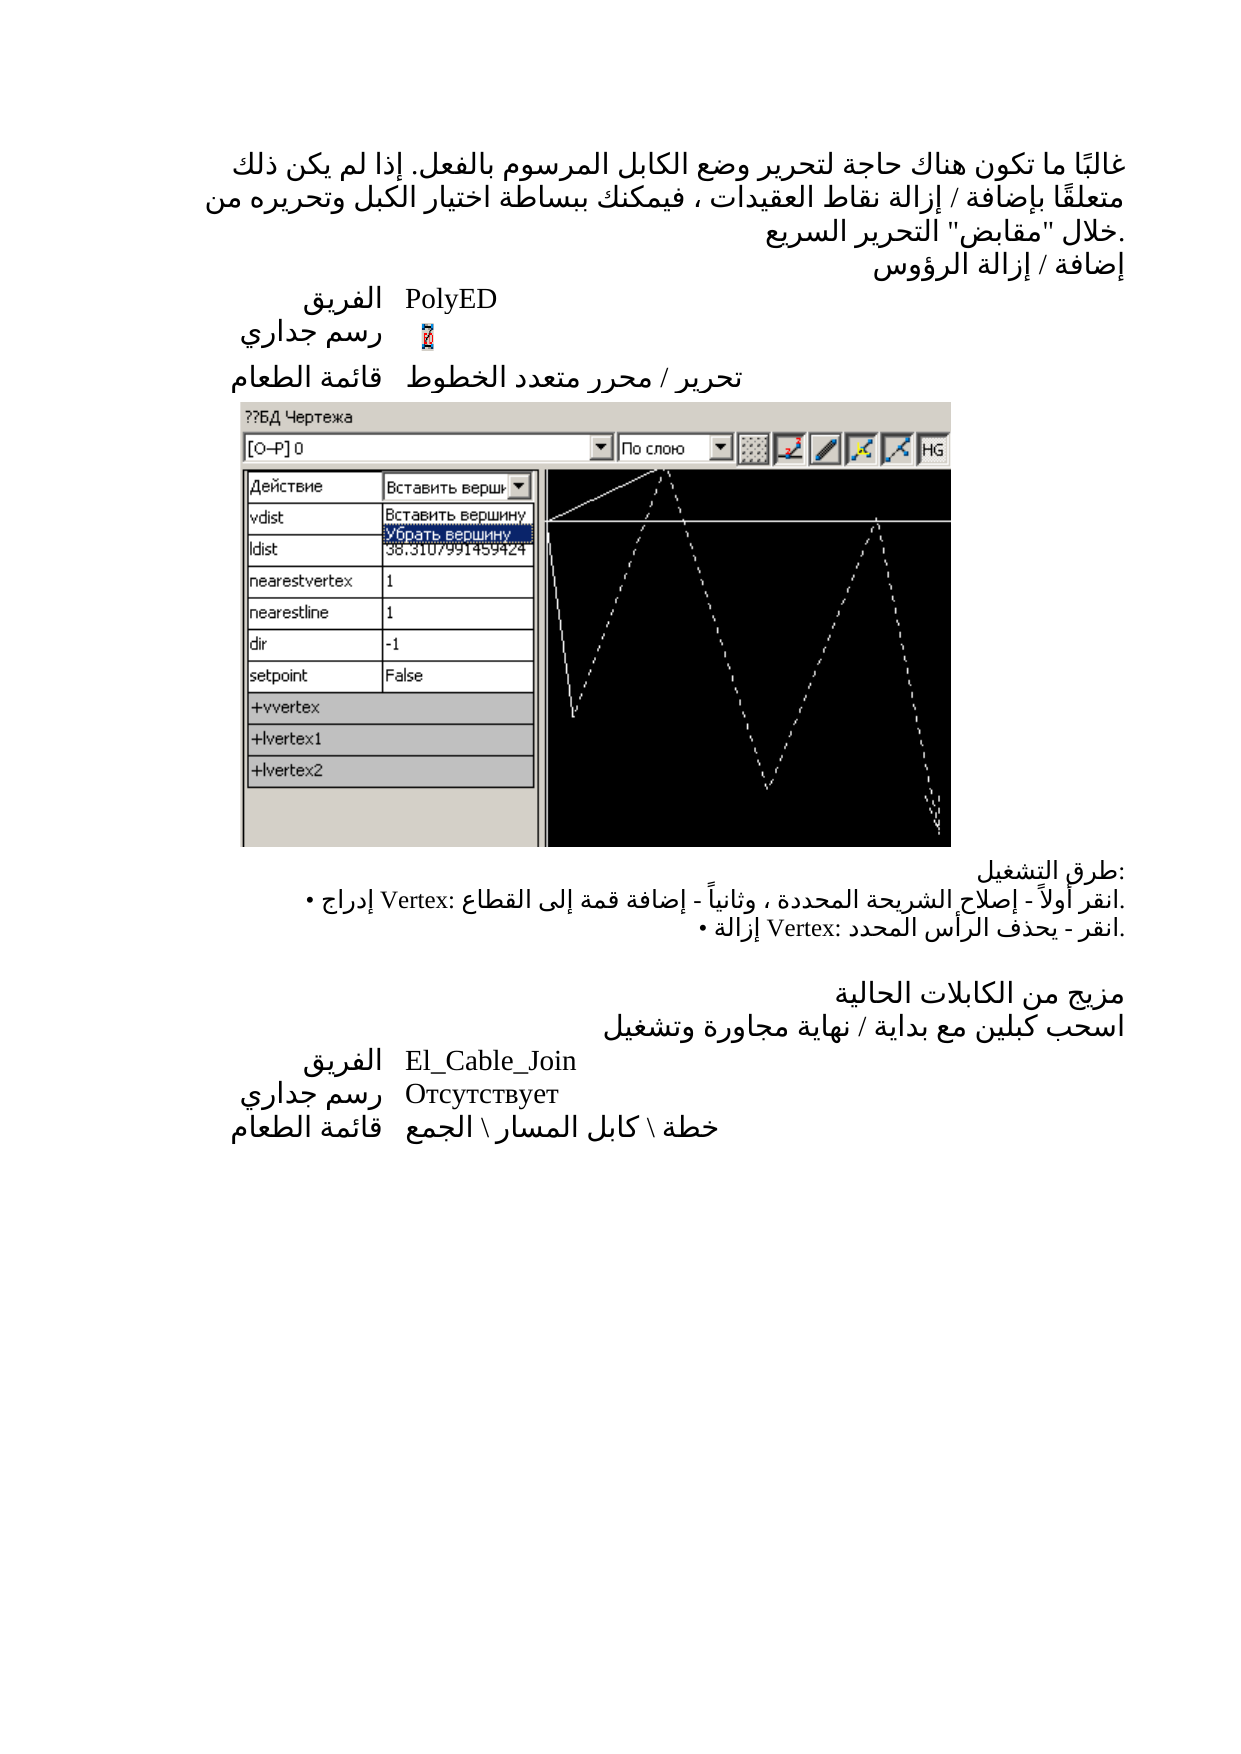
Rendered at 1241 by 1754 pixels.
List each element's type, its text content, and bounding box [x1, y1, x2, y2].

text إضافة / إزالة الرؤوس [150, 247, 1125, 281]
text • إدراج Vertex: انقر أولاً - إصلاح الشريحة المحددة ، وثانياً - إضافة قمة إلى القطاع. [150, 885, 1125, 913]
text مزيج من الكابلات الحالية [150, 976, 1125, 1009]
table_cell رسم جداري [139, 315, 394, 360]
table_cell [394, 315, 1039, 360]
table_header PolyED [394, 281, 1039, 314]
text اسحب كبلين مع بداية / نهاية مجاورة وتشغيل [150, 1009, 1125, 1043]
table_cell قائمة الطعام [139, 1110, 394, 1143]
table_cell Отсутствует [394, 1076, 1039, 1110]
table_header الفريق [139, 1043, 394, 1076]
text غالبًا ما تكون هناك حاجة لتحرير وضع الكابل المرسوم بالفعل. إذا لم يكن ذلك متعلقًا بإضافة / إزالة نقاط العقيدات ، فيمكنك ببساطة اختيار الكبل وتحريره من خلال "مقابض" التحرير السريع. [150, 147, 1125, 247]
text • إزالة Vertex: انقر - يحذف الرأس المحدد. [150, 913, 1125, 942]
table_cell خطة \ كابل المسار \ الجمع [394, 1110, 1039, 1143]
table_cell قائمة الطعام [139, 360, 394, 393]
table_header El_Cable_Join [394, 1043, 1039, 1076]
table_header الفريق [139, 281, 394, 314]
table_cell رسم جداري [139, 1076, 394, 1110]
picture [421, 323, 434, 351]
table_cell تحرير / محرر متعدد الخطوط [394, 360, 1039, 393]
text طرق التشغيل: [150, 856, 1125, 885]
